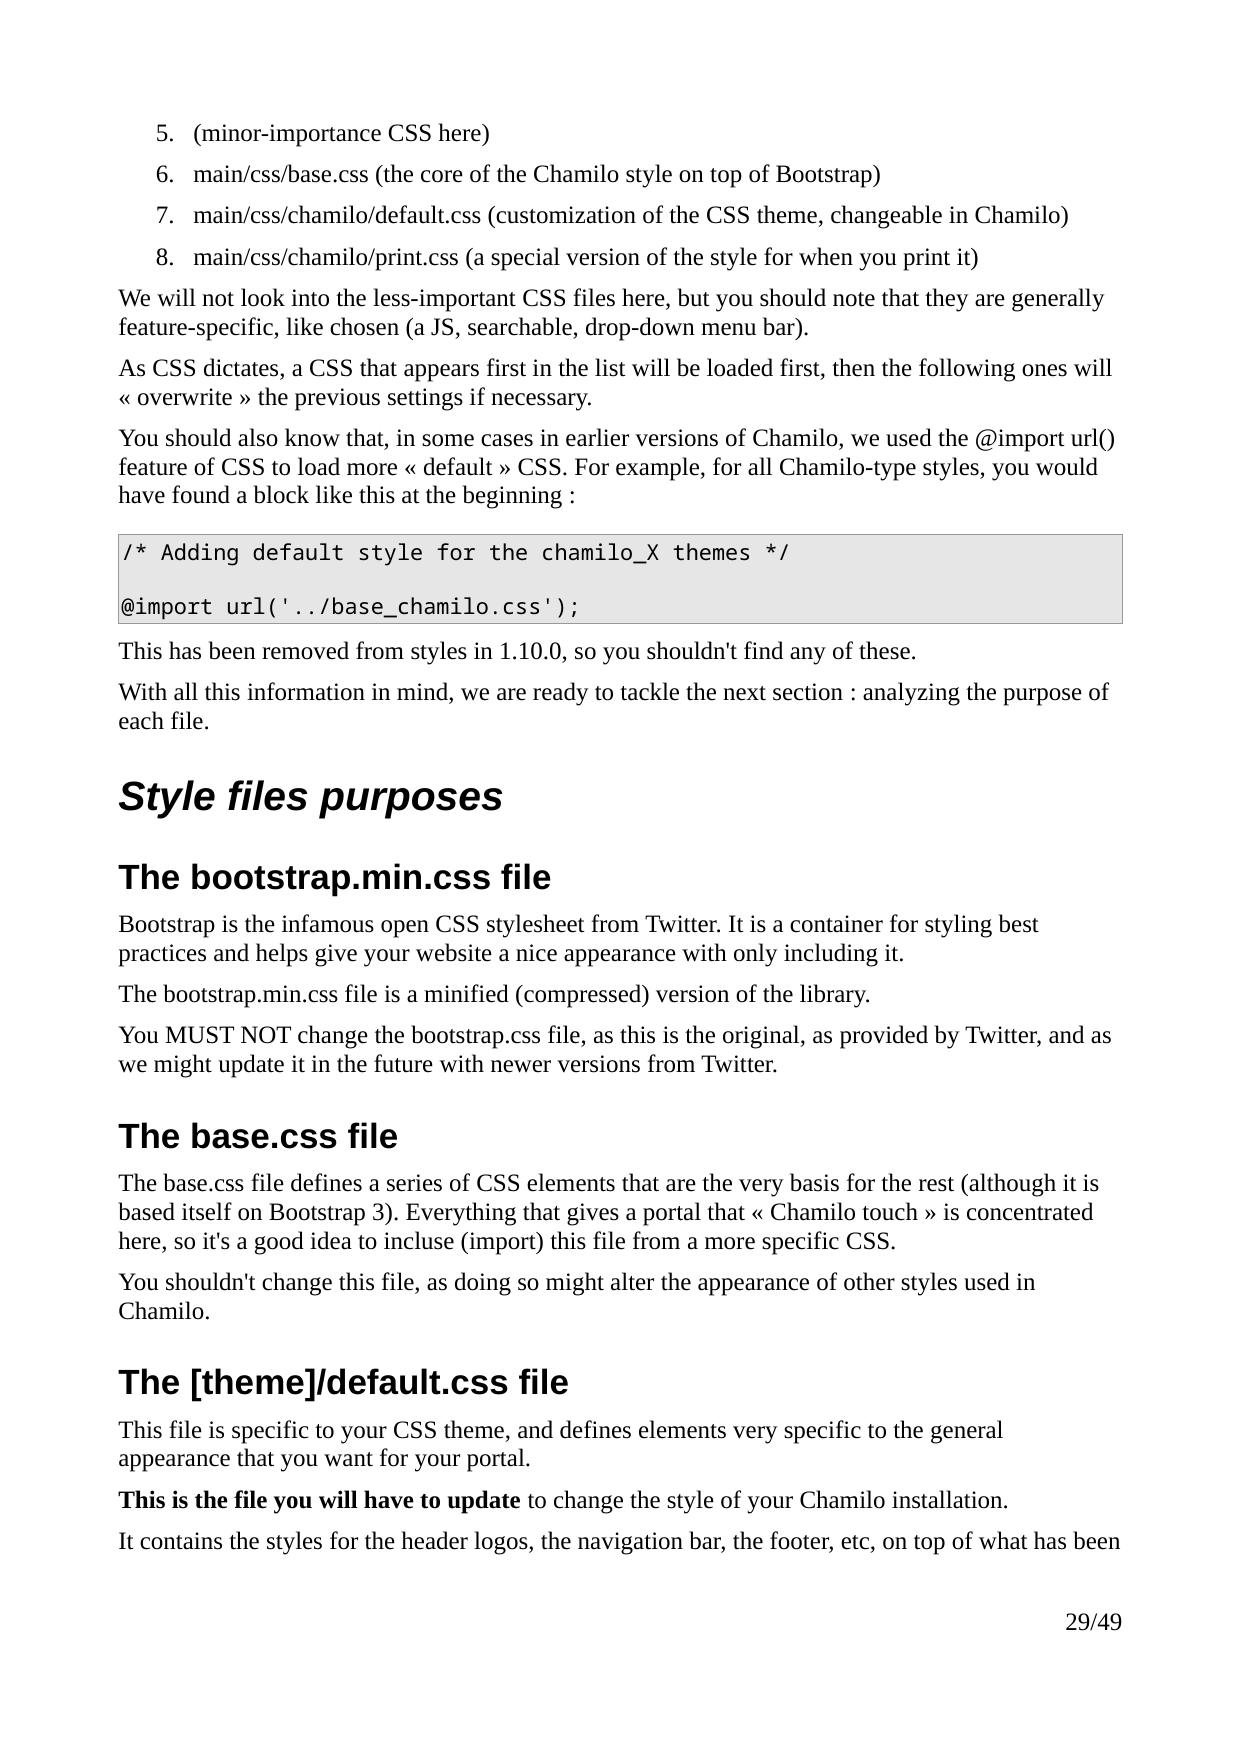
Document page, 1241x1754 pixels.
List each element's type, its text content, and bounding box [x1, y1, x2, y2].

list main/css/base.css (the core of the Chamilo style on top of Bootstrap) [156, 159, 1122, 188]
text This is the file you will have to update to change the style of your Chamilo installation. [118, 1485, 1122, 1513]
list main/css/chamilo/default.css (customization of the CSS theme, changeable in Chamilo) [156, 201, 1122, 229]
text /* Adding default style for the chamilo_X themes */ [119, 535, 1122, 566]
text With all this information in mind, we are ready to tackle the next section : analyzing the purpose of each file. [118, 677, 1122, 734]
text You shouldn't change this file, as doing so might alter the appearance of other styles used in Chamilo. [118, 1267, 1122, 1324]
text We will not look into the less-important CSS files here, but you should note that they are generally feature-specific, like chosen (a JS, searchable, drop-down menu bar). [118, 283, 1122, 341]
list main/css/chamilo/print.css (a special version of the style for when you print it) [156, 242, 1122, 271]
list (minor-importance CSS here) [156, 118, 1122, 147]
text The base.css file defines a series of CSS elements that are the very basis for the rest (although it is based itself on Bootstrap 3). Everything that gives a portal that « Chamilo touch » is concentrated here, so it's a good idea to incluse (import) this file from a more specific CSS. [118, 1168, 1122, 1254]
subtitle The bootstrap.min.css file [118, 857, 1122, 897]
text As CSS dictates, a CSS that appears first in the list will be loaded first, then the following ones will « overwrite » the previous settings if necessary. [118, 353, 1122, 411]
text You should also know that, in some cases in earlier versions of Chamilo, we used the @import url() feature of CSS to load more « default » CSS. For example, for all Chamilo-type styles, you would have found a block like this at the beginning : [118, 423, 1122, 509]
text It contains the styles for the header logos, the navigation bar, the footer, etc, on top of what has been [118, 1526, 1122, 1555]
subtitle The base.css file [118, 1116, 1122, 1156]
text @import url('../base_chamilo.css'); [119, 588, 1122, 623]
text This has been removed from styles in 1.10.0, so you shouldn't find any of these. [118, 636, 1122, 664]
subtitle The [theme]/default.css file [118, 1362, 1122, 1402]
text The bootstrap.min.css file is a minified (compressed) version of the library. [118, 979, 1122, 1008]
subtitle Style files purposes [118, 772, 1122, 819]
text Bootstrap is the infamous open CSS stylesheet from Twitter. It is a container for styling best practices and helps give your website a nice appearance with only including it. [118, 909, 1122, 967]
text This file is specific to your CSS theme, and defines elements very specific to the general appearance that you want for your portal. [118, 1415, 1122, 1472]
text You MUST NOT change the bootstrap.css file, as this is the original, as provided by Twitter, and as we might update it in the future with newer versions from Twitter. [118, 1021, 1122, 1078]
